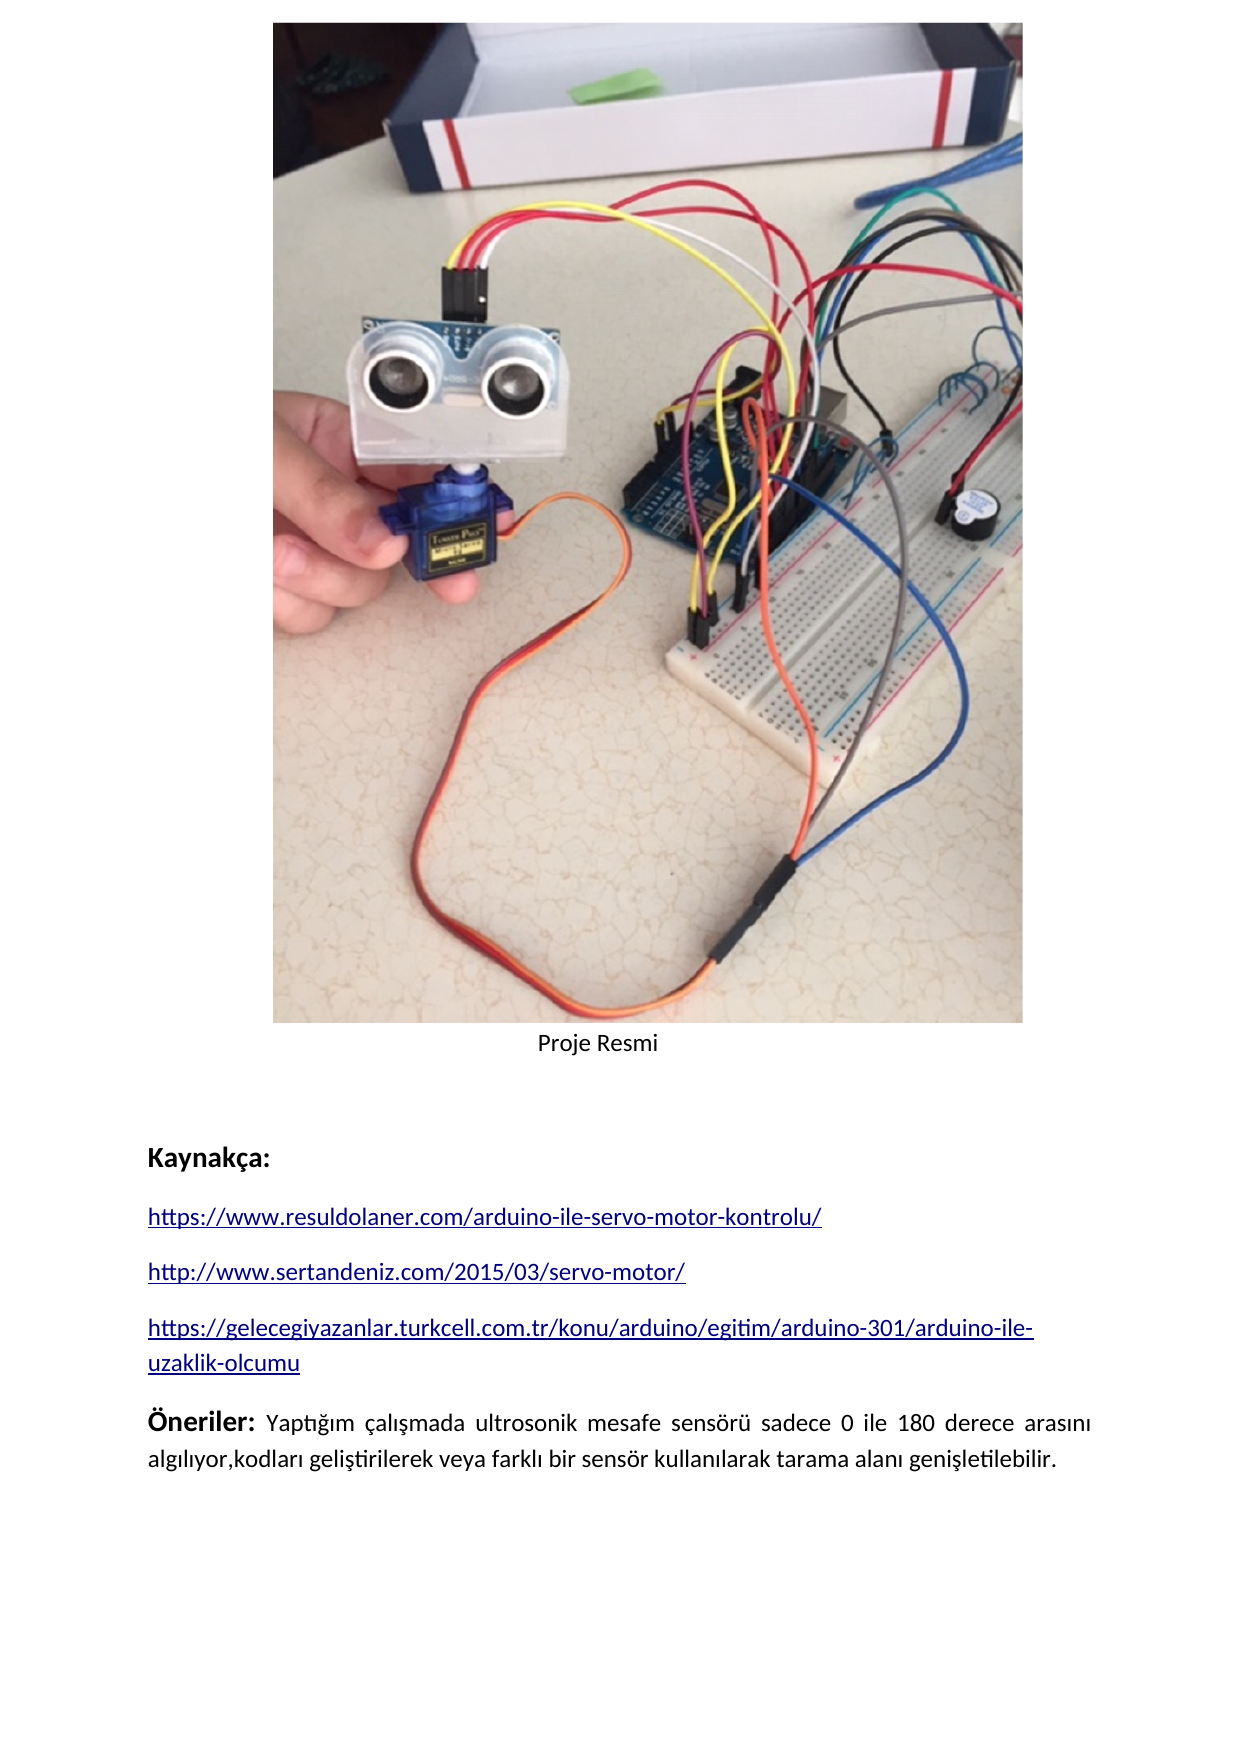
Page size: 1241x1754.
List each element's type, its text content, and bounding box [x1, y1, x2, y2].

text Öneriler: Yaptığım çalışmada ultrosonik mesafe sensörü sadece 0 ile 180 derece arasını algılıyor,kodları geliştirilerek veya farklı bir sensör kullanılarak tarama alanı genişletilebilir. [148, 1403, 1093, 1474]
text https://www.resuldolaner.com/arduino-ile-servo-motor-kontrolu/ [148, 1201, 1093, 1231]
text https://gelecegiyazanlar.turkcell.com.tr/konu/arduino/egitim/arduino-301/arduino-ile-uzaklik-olcumu [148, 1312, 1093, 1378]
text http://www.sertandeniz.com/2015/03/servo-motor/ [148, 1256, 1093, 1287]
text Proje Resmi [148, 148, 1093, 1058]
text Kaynakça: [148, 1139, 1093, 1174]
